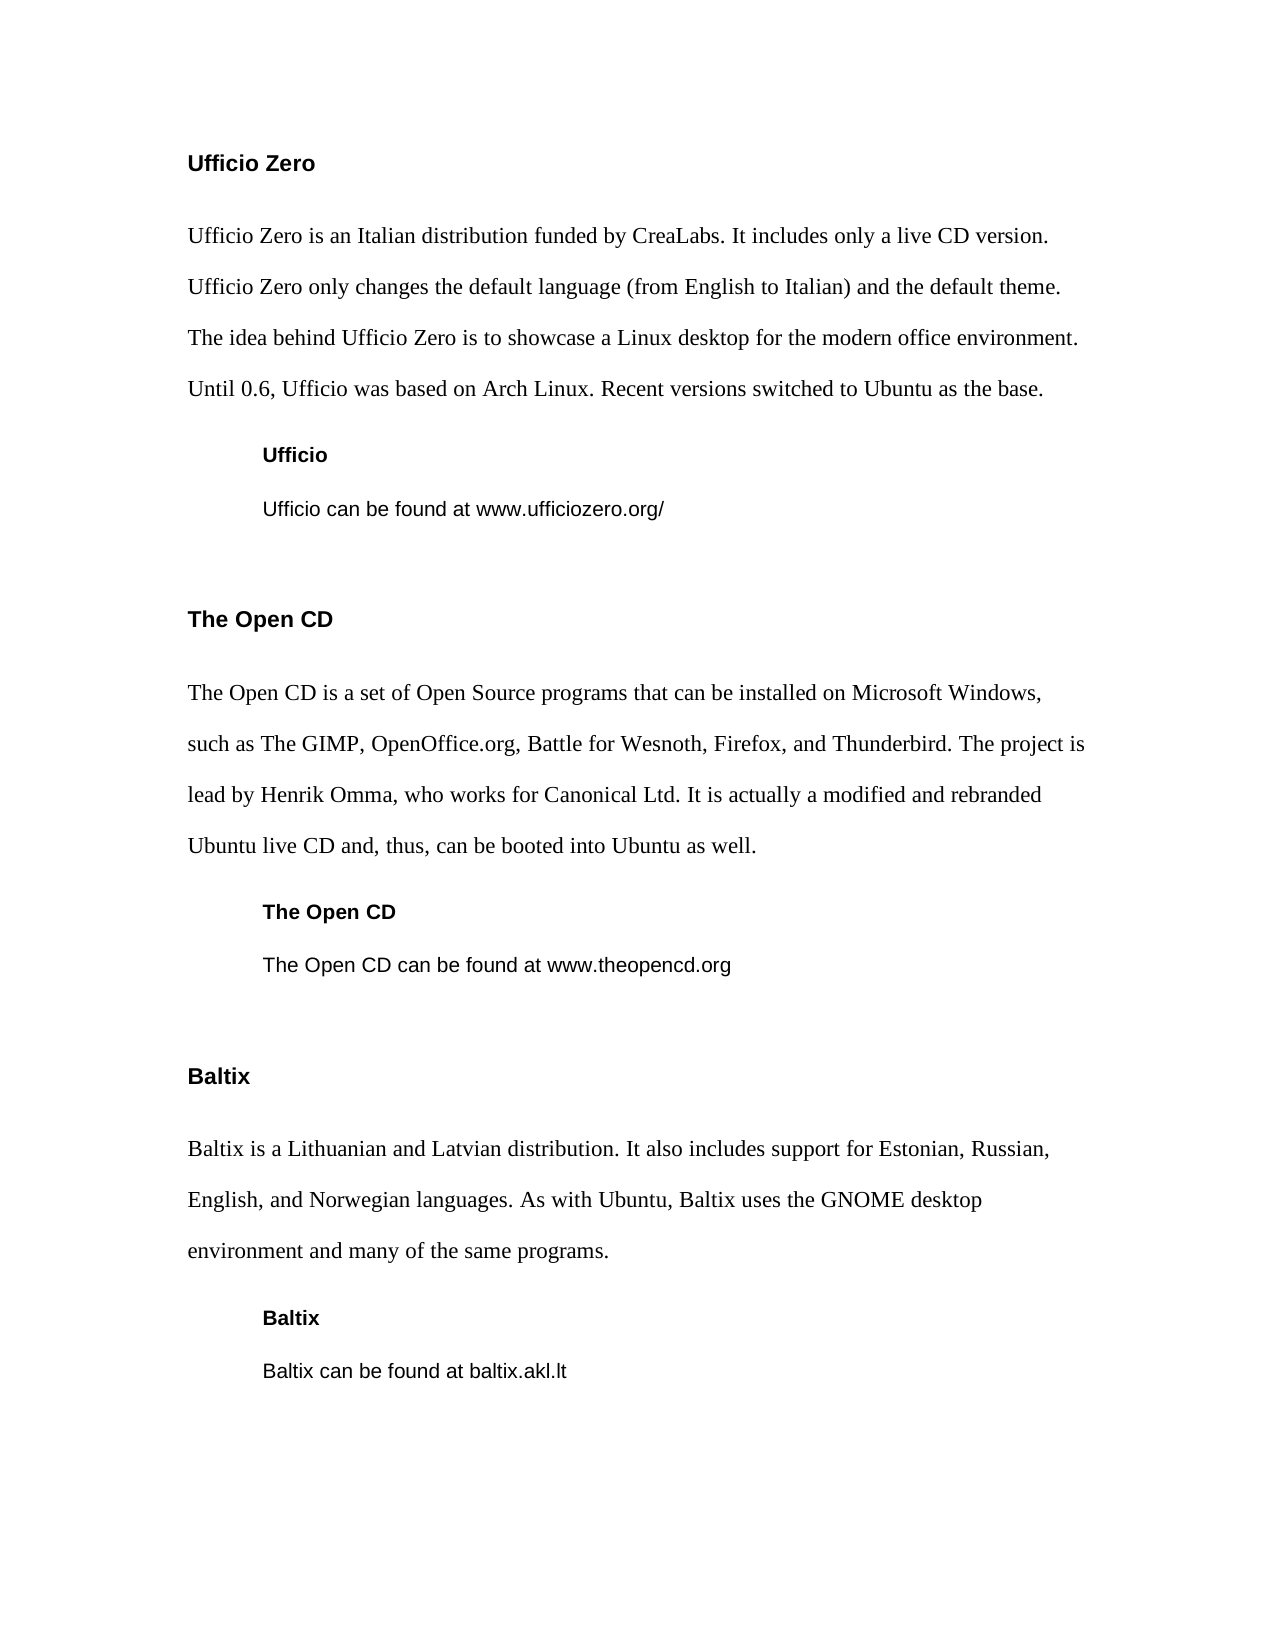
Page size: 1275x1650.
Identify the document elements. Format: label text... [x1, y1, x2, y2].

text Baltix [187, 1063, 1087, 1089]
text The Open CD can be found at www.theopencd.org [262, 954, 937, 977]
text The Open CD is a set of Open Source programs that can be installed on Microsoft Windows, such as The GIMP, OpenOffice.org, Battle for Wesnoth, Firefox, and Thunderbird. The project is lead by Henrik Omma, who works for Canonical Ltd. It is actually a modified and rebranded Ubuntu live CD and, thus, can be booted into Ubuntu as well. [187, 679, 1087, 858]
text Ufficio [262, 444, 937, 467]
text Baltix [262, 1306, 937, 1329]
text Ufficio Zero is an Italian distribution funded by CreaLabs. It includes only a live CD version. Ufficio Zero only changes the default language (from English to Italian) and the default theme. The idea behind Ufficio Zero is to showcase a Linux desktop for the modern office environment. Until 0.6, Ufficio was based on Arch Linux. Recent versions switched to Ubuntu as the base. [187, 223, 1087, 402]
text Baltix can be found at baltix.akl.lt [262, 1359, 937, 1383]
text Ufficio can be found at www.ufficiozero.org/ [262, 497, 937, 521]
text Ufficio Zero [187, 150, 1087, 176]
text The Open CD [262, 900, 937, 924]
text Baltix is a Lithuanian and Latvian distribution. It also includes support for Estonian, Russian, English, and Norwegian languages. As with Ubuntu, Baltix uses the GNOME desktop environment and many of the same programs. [187, 1136, 1087, 1264]
text The Open CD [187, 607, 1087, 633]
